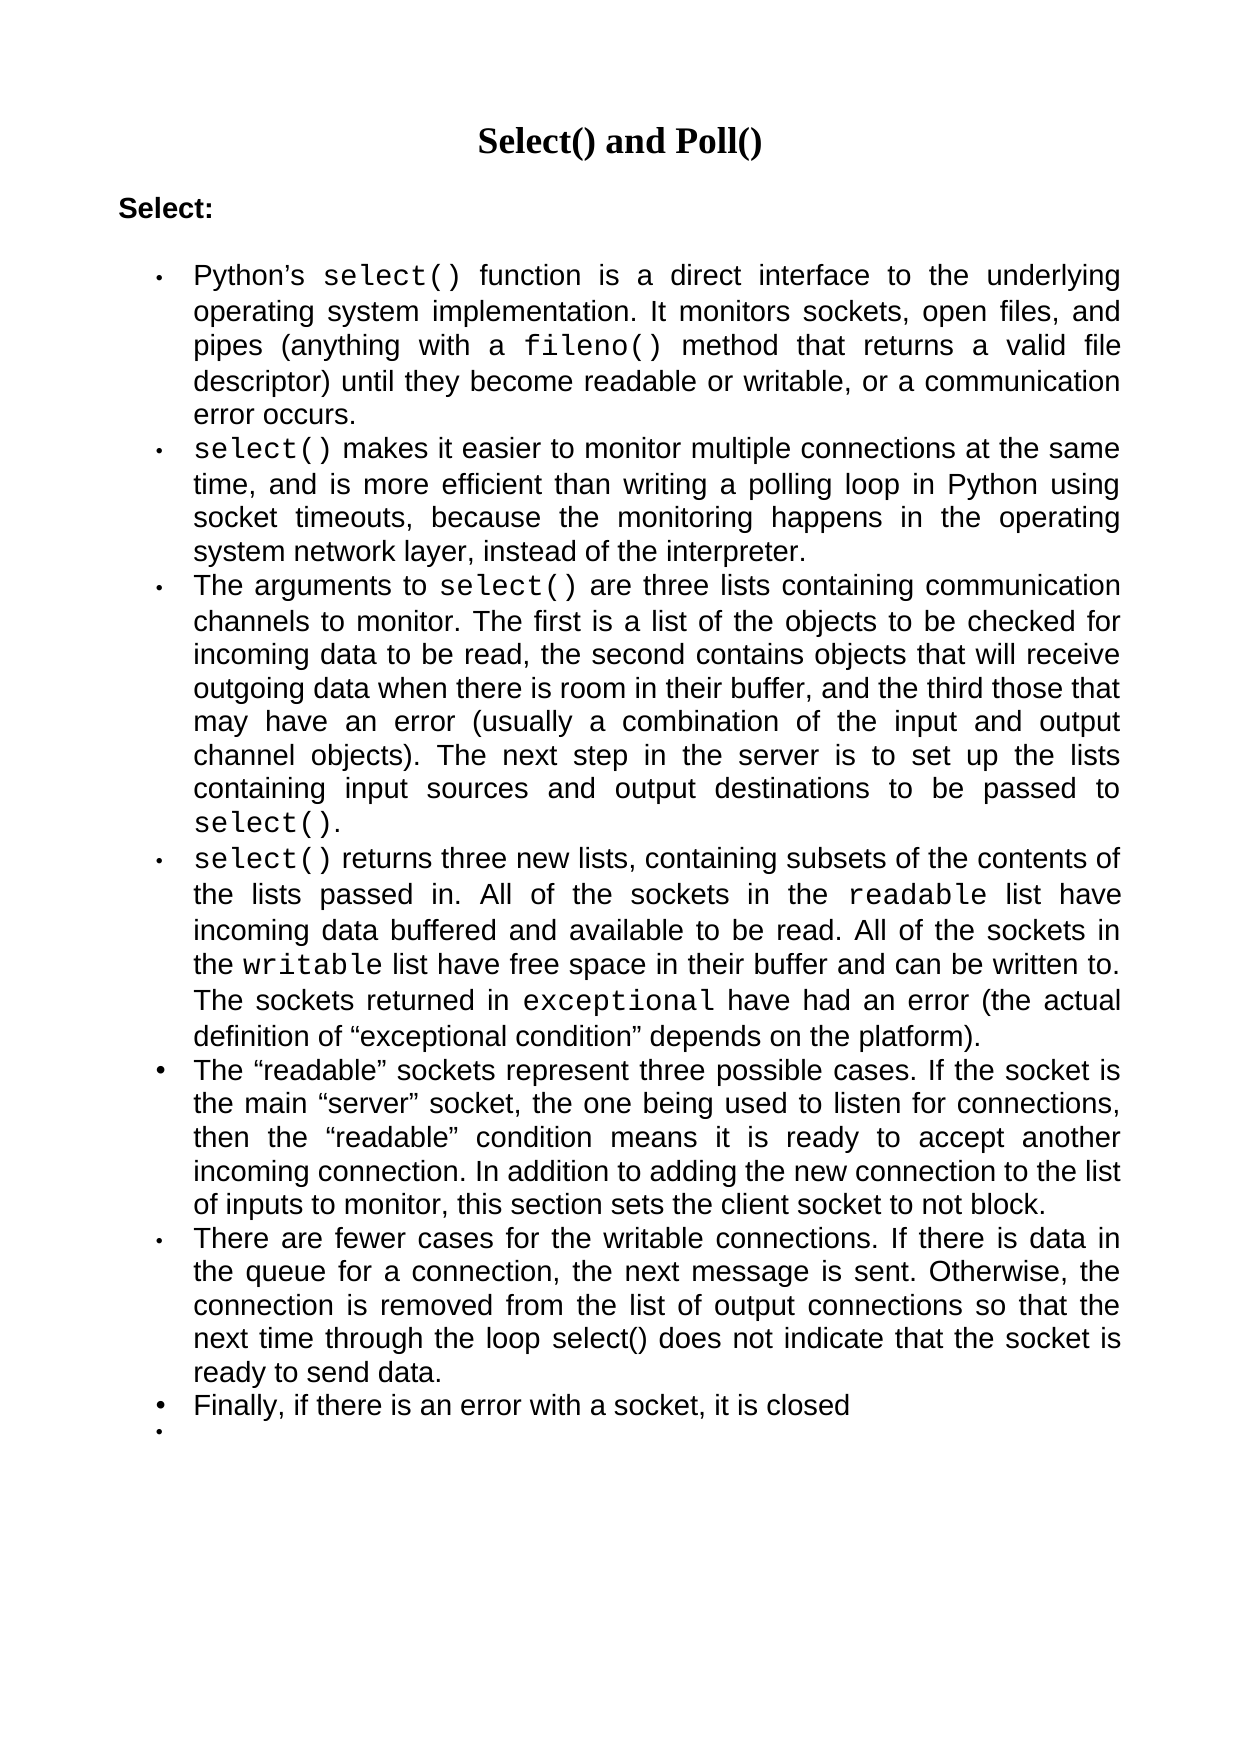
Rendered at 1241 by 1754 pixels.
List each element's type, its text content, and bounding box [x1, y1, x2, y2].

list There are fewer cases for the writable connections. If there is data in the queue for a connection, the next message is sent. Otherwise, the connection is removed from the list of output connections so that the next time through the loop select() does not indicate that the socket is ready to send data. [156, 1221, 1122, 1388]
list The “readable” sockets represent three possible cases. If the socket is the main “server” socket, the one being used to listen for connections, then the “readable” condition means it is ready to accept another incoming connection. In addition to adding the new connection to the list of inputs to monitor, this section sets the client socket to not block. [156, 1053, 1122, 1221]
text Select: [118, 191, 1122, 224]
list select() returns three new lists, containing subsets of the contents of the lists passed in. All of the sockets in the readable list have incoming data buffered and available to be read. All of the sockets in the writable list have free space in their buffer and can be written to. The sockets returned in exceptional have had an error (the actual definition of “exceptional condition” depends on the platform). [156, 841, 1122, 1053]
list The arguments to select() are three lists containing communication channels to monitor. The first is a list of the objects to be checked for incoming data to be read, the second contains objects that will receive outgoing data when there is room in their buffer, and the third those that may have an error (usually a combination of the input and output channel objects). The next step in the server is to set up the lists containing input sources and output destinations to be passed to select(). [156, 567, 1122, 841]
list select() makes it easier to monitor multiple connections at the same time, and is more efficient than writing a polling loop in Python using socket timeouts, because the monitoring happens in the operating system network layer, instead of the interpreter. [156, 431, 1122, 567]
list Python’s select() function is a direct interface to the underlying operating system implementation. It monitors sockets, open files, and pipes (anything with a fileno() method that returns a valid file descriptor) until they become readable or writable, or a communication error occurs. [156, 258, 1122, 431]
list Finally, if there is an error with a socket, it is closed [156, 1388, 1122, 1422]
